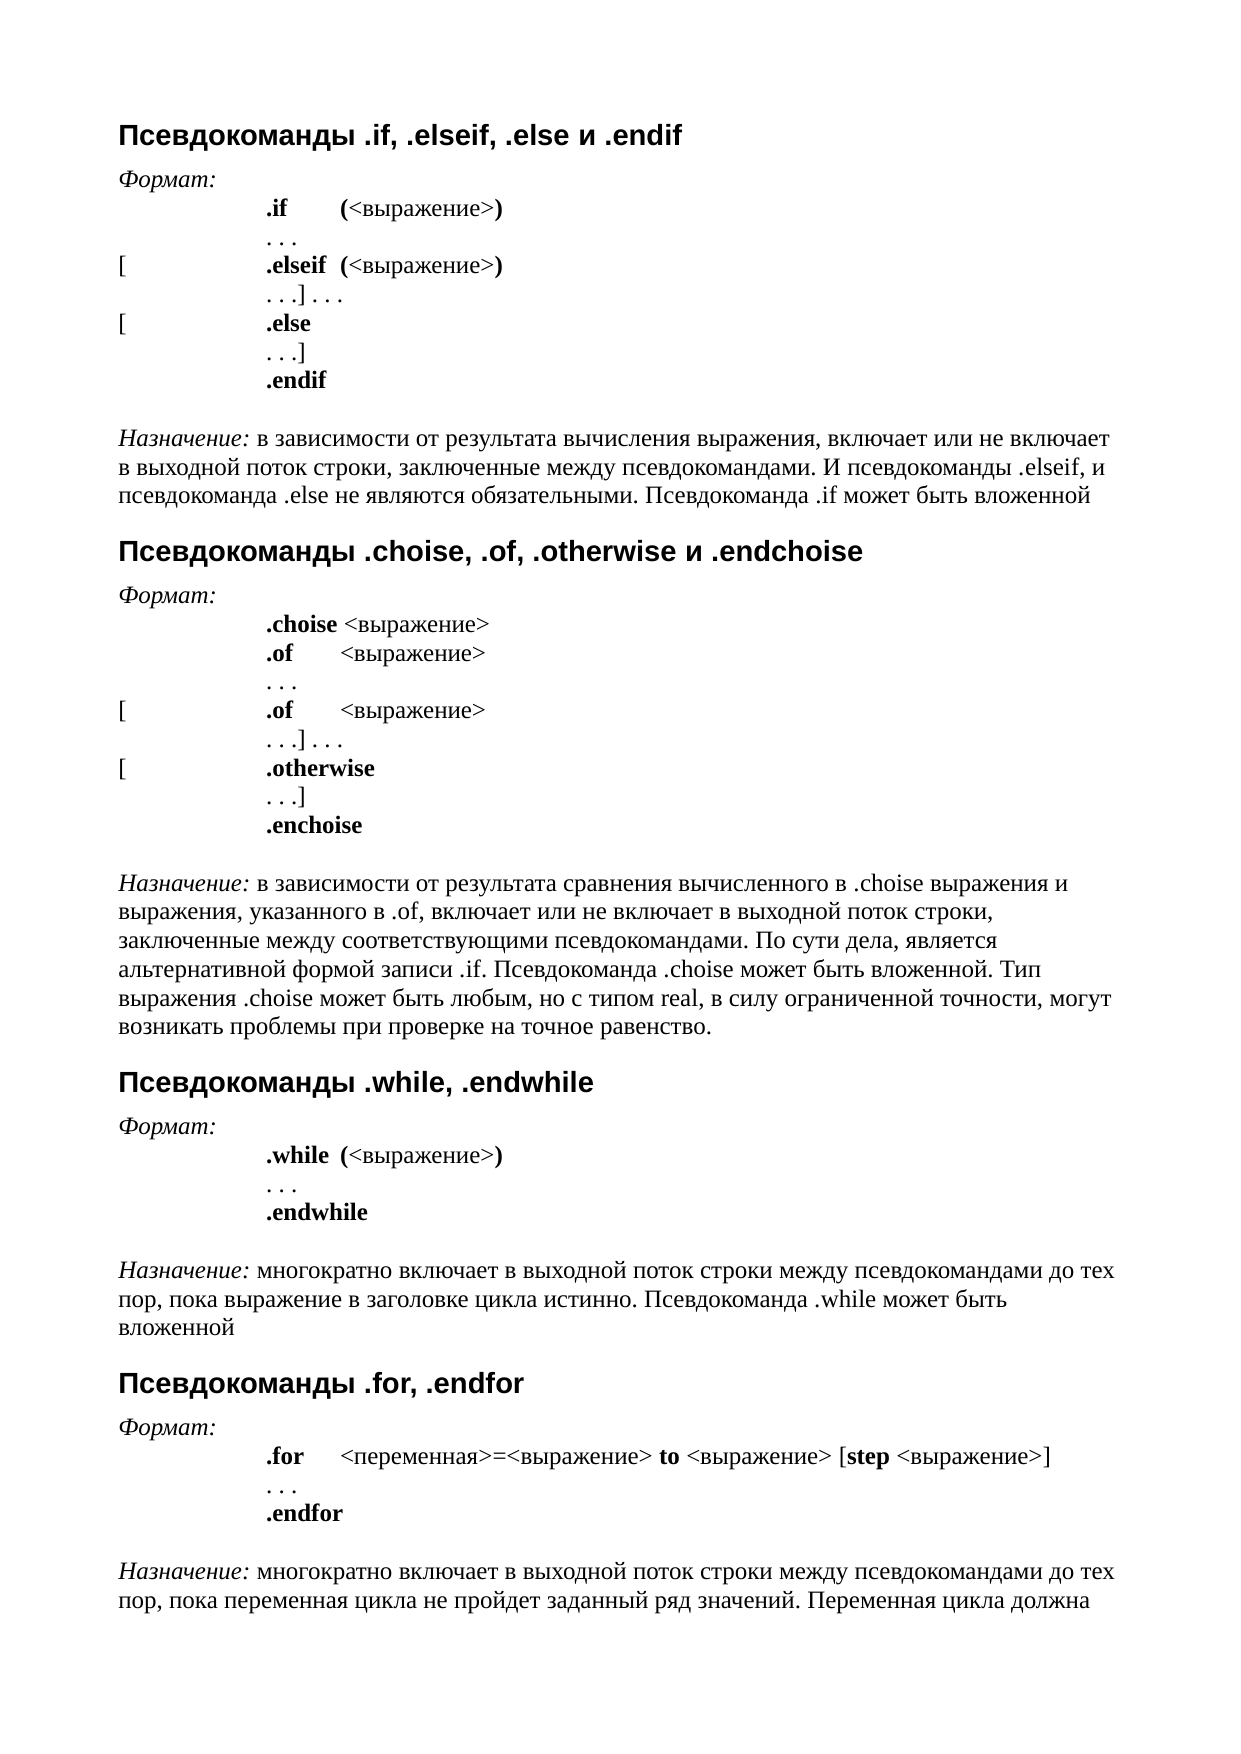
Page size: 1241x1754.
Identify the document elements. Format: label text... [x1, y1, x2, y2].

text .endfor [118, 1498, 1122, 1527]
text .if (<выражение>) [118, 193, 1122, 222]
text .while (<выражение>) [118, 1140, 1122, 1169]
text [ .of <выражение> [118, 695, 1122, 724]
text .choise <выражение> [118, 609, 1122, 638]
text Формат: [118, 1111, 1122, 1140]
text . . .] . . . [118, 724, 1122, 753]
subtitle Псевдокоманды .for, .endfor [118, 1366, 1122, 1400]
text . . . [118, 1169, 1122, 1197]
text .of <выражение> [118, 638, 1122, 666]
text [ .else [118, 308, 1122, 337]
text Формат: [118, 580, 1122, 609]
text . . .] [118, 781, 1122, 810]
text .for <переменная>=<выражение> to <выражение> [step <выражение>] [118, 1441, 1122, 1470]
text .endif [118, 365, 1122, 394]
text . . . [118, 1470, 1122, 1498]
text Формат: [118, 164, 1122, 193]
text Назначение: многократно включает в выходной поток строки между псевдокомандами до тех пор, пока переменная цикла не пройдет заданный ряд значений. Переменная цикла должна [118, 1556, 1122, 1613]
text [ .otherwise [118, 753, 1122, 781]
text . . . [118, 222, 1122, 250]
text . . .] [118, 337, 1122, 365]
text [ .elseif (<выражение>) [118, 250, 1122, 279]
text Формат: [118, 1412, 1122, 1441]
subtitle Псевдокоманды .while, .endwhile [118, 1065, 1122, 1099]
text Назначение: в зависимости от результата вычисления выражения, включает или не включает в выходной поток строки, заключенные между псевдокомандами. И псевдокоманды .elseif, и псевдокоманда .else не являются обязательными. Псевдокоманда .if может быть вложенной [118, 423, 1122, 509]
text Назначение: в зависимости от результата сравнения вычисленного в .choise выражения и выражения, указанного в .of, включает или не включает в выходной поток строки, заключенные между соответствующими псевдокомандами. По сути дела, является альтернативной формой записи .if. Псевдокоманда .choise может быть вложенной. Тип выражения .choise может быть любым, но с типом real, в силу ограниченной точности, могут возникать проблемы при проверке на точное равенство. [118, 868, 1122, 1040]
text .endwhile [118, 1197, 1122, 1226]
text . . .] . . . [118, 279, 1122, 308]
text . . . [118, 666, 1122, 695]
text Назначение: многократно включает в выходной поток строки между псевдокомандами до тех пор, пока выражение в заголовке цикла истинно. Псевдокоманда .while может быть вложенной [118, 1255, 1122, 1341]
text .enchoise [118, 810, 1122, 839]
subtitle Псевдокоманды .choise, .of, .otherwise и .endchoise [118, 534, 1122, 568]
subtitle Псевдокоманды .if, .elseif, .else и .endif [118, 118, 1122, 152]
